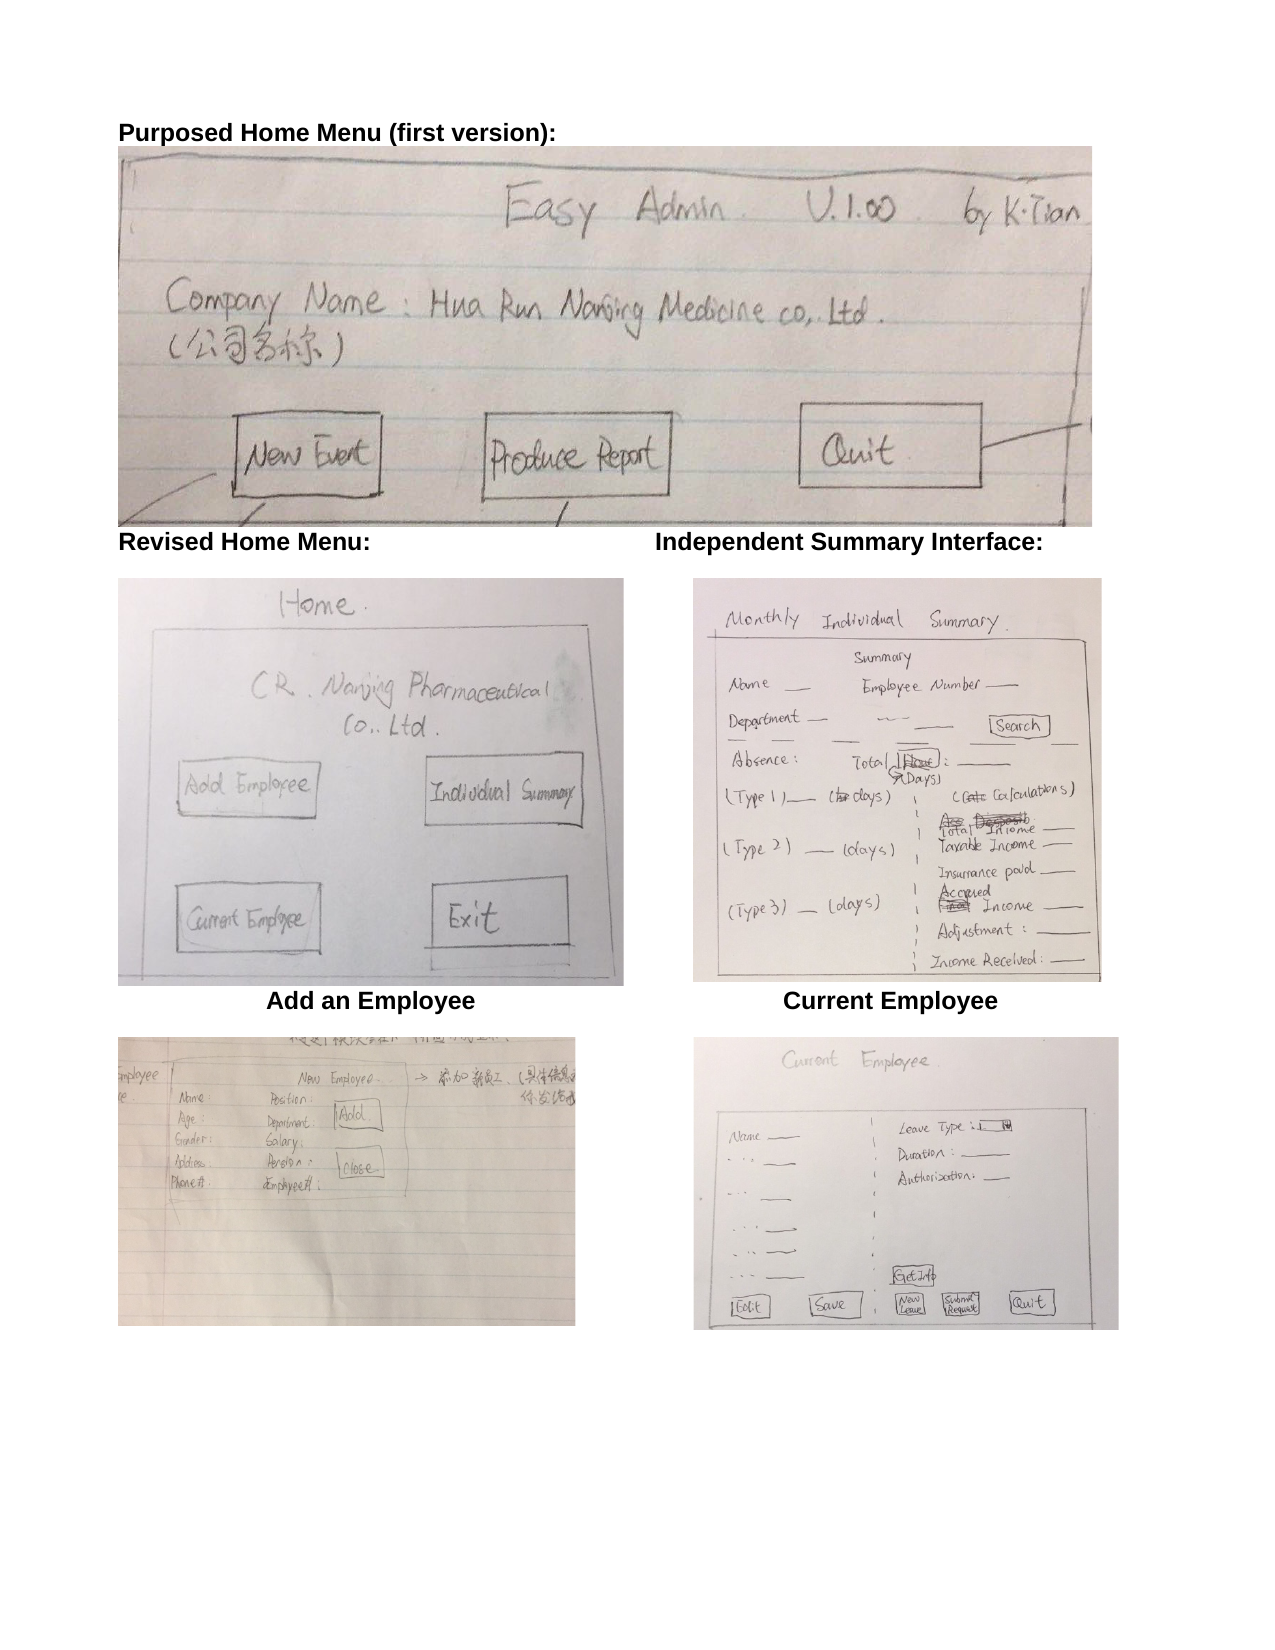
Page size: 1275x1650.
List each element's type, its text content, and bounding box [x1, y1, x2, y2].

text Revised Home Menu: Independent Summary Interface: [118, 526, 1157, 555]
text Add an Employee Current Employee [118, 986, 1157, 1329]
text Purposed Home Menu (first version): [118, 118, 1157, 147]
